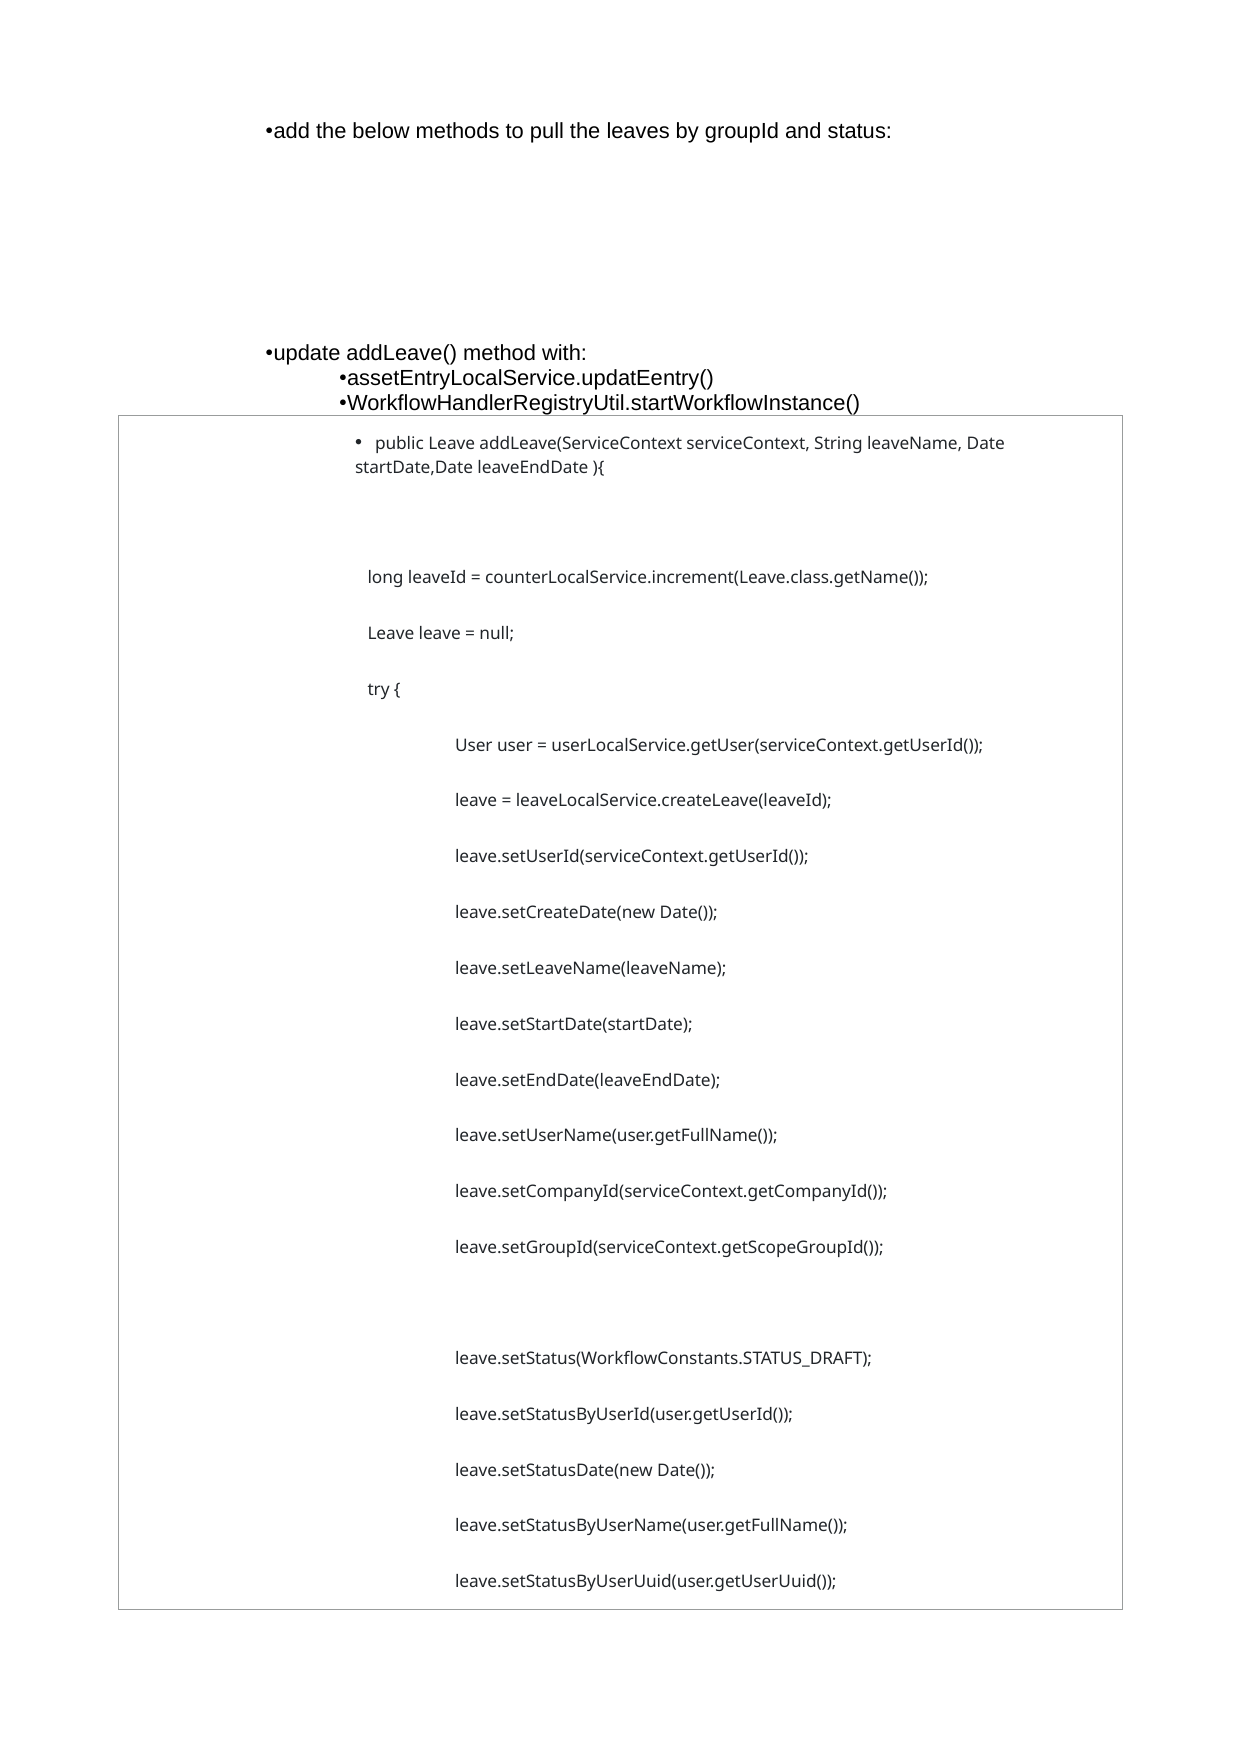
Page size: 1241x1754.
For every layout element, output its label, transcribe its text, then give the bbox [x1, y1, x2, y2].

list leave.setLeaveName(leaveName); [119, 940, 1122, 981]
list update addLeave() method with: [118, 340, 1122, 365]
list leave.setStatusByUserId(user.getUserId()); [119, 1386, 1122, 1426]
list leave = leaveLocalService.createLeave(leaveId); [119, 773, 1122, 813]
list leave.setStatusByUserName(user.getFullName()); [119, 1498, 1122, 1538]
list WorkflowHandlerRegistryUtil.startWorkflowInstance() [118, 390, 1122, 415]
list try { [119, 661, 1122, 701]
list leave.setStatus(WorkflowConstants.STATUS_DRAFT); [119, 1330, 1122, 1371]
list leave.setStatusByUserUuid(user.getUserUuid()); [119, 1553, 1122, 1609]
list long leaveId = counterLocalService.increment(Leave.class.getName()); [119, 549, 1122, 590]
list add the below methods to pull the leaves by groupId and status: [118, 118, 1122, 340]
list leave.setGroupId(serviceContext.getScopeGroupId()); [119, 1219, 1122, 1260]
list leave.setUserName(user.getFullName()); [119, 1108, 1122, 1148]
list assetEntryLocalService.updatEentry() [118, 365, 1122, 390]
list leave.setEndDate(leaveEndDate); [119, 1052, 1122, 1092]
list leave.setStatusDate(new Date()); [119, 1442, 1122, 1482]
list User user = userLocalService.getUser(serviceContext.getUserId()); [119, 717, 1122, 757]
list leave.setCreateDate(new Date()); [119, 884, 1122, 925]
list leave.setStartDate(startDate); [119, 996, 1122, 1036]
list public Leave addLeave(ServiceContext serviceContext, String leaveName, Date startDate,Date leaveEndDate ){ [119, 416, 1122, 479]
list leave.setCompanyId(serviceContext.getCompanyId()); [119, 1164, 1122, 1204]
list Leave leave = null; [119, 605, 1122, 646]
list leave.setUserId(serviceContext.getUserId()); [119, 829, 1122, 869]
